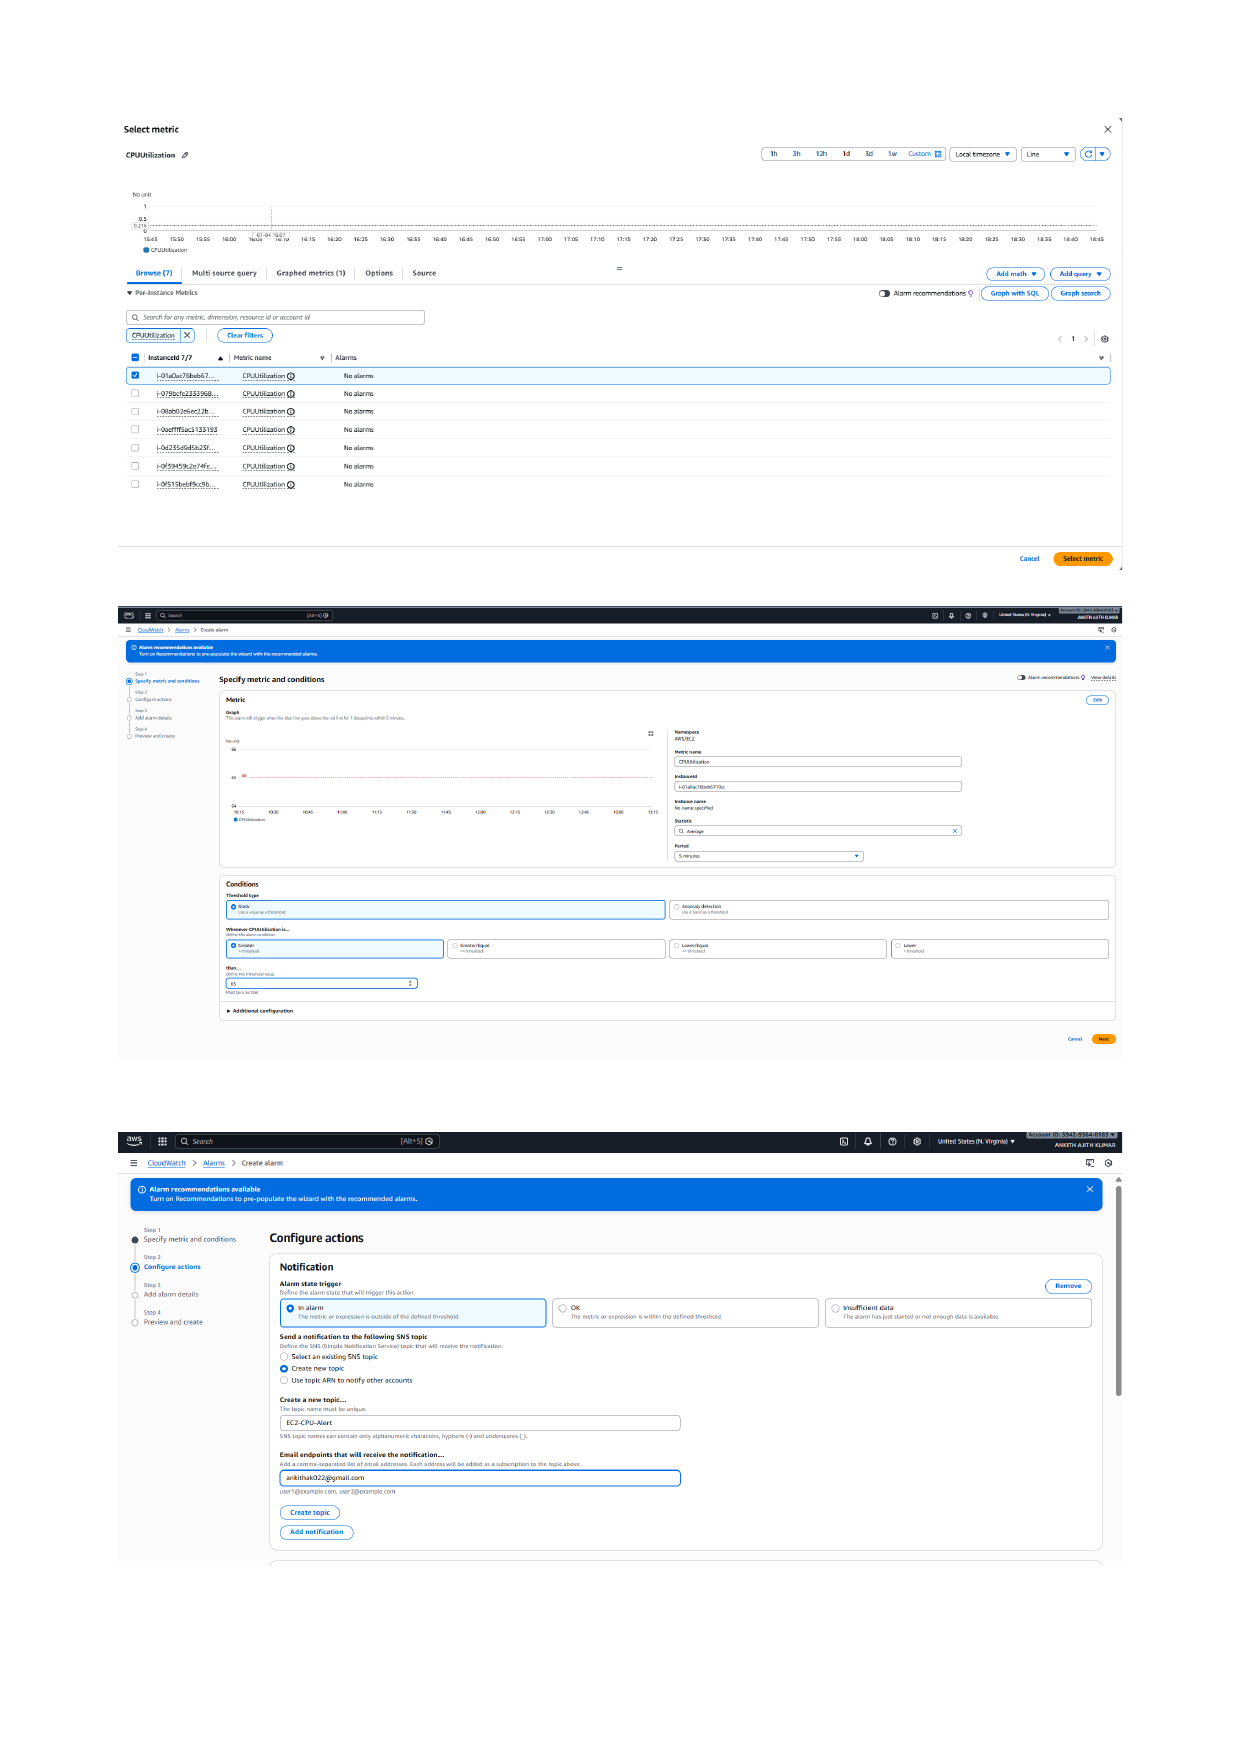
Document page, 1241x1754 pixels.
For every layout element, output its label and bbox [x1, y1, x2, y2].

picture [118, 1132, 1123, 1566]
picture [118, 606, 1123, 1059]
picture [118, 118, 1123, 570]
